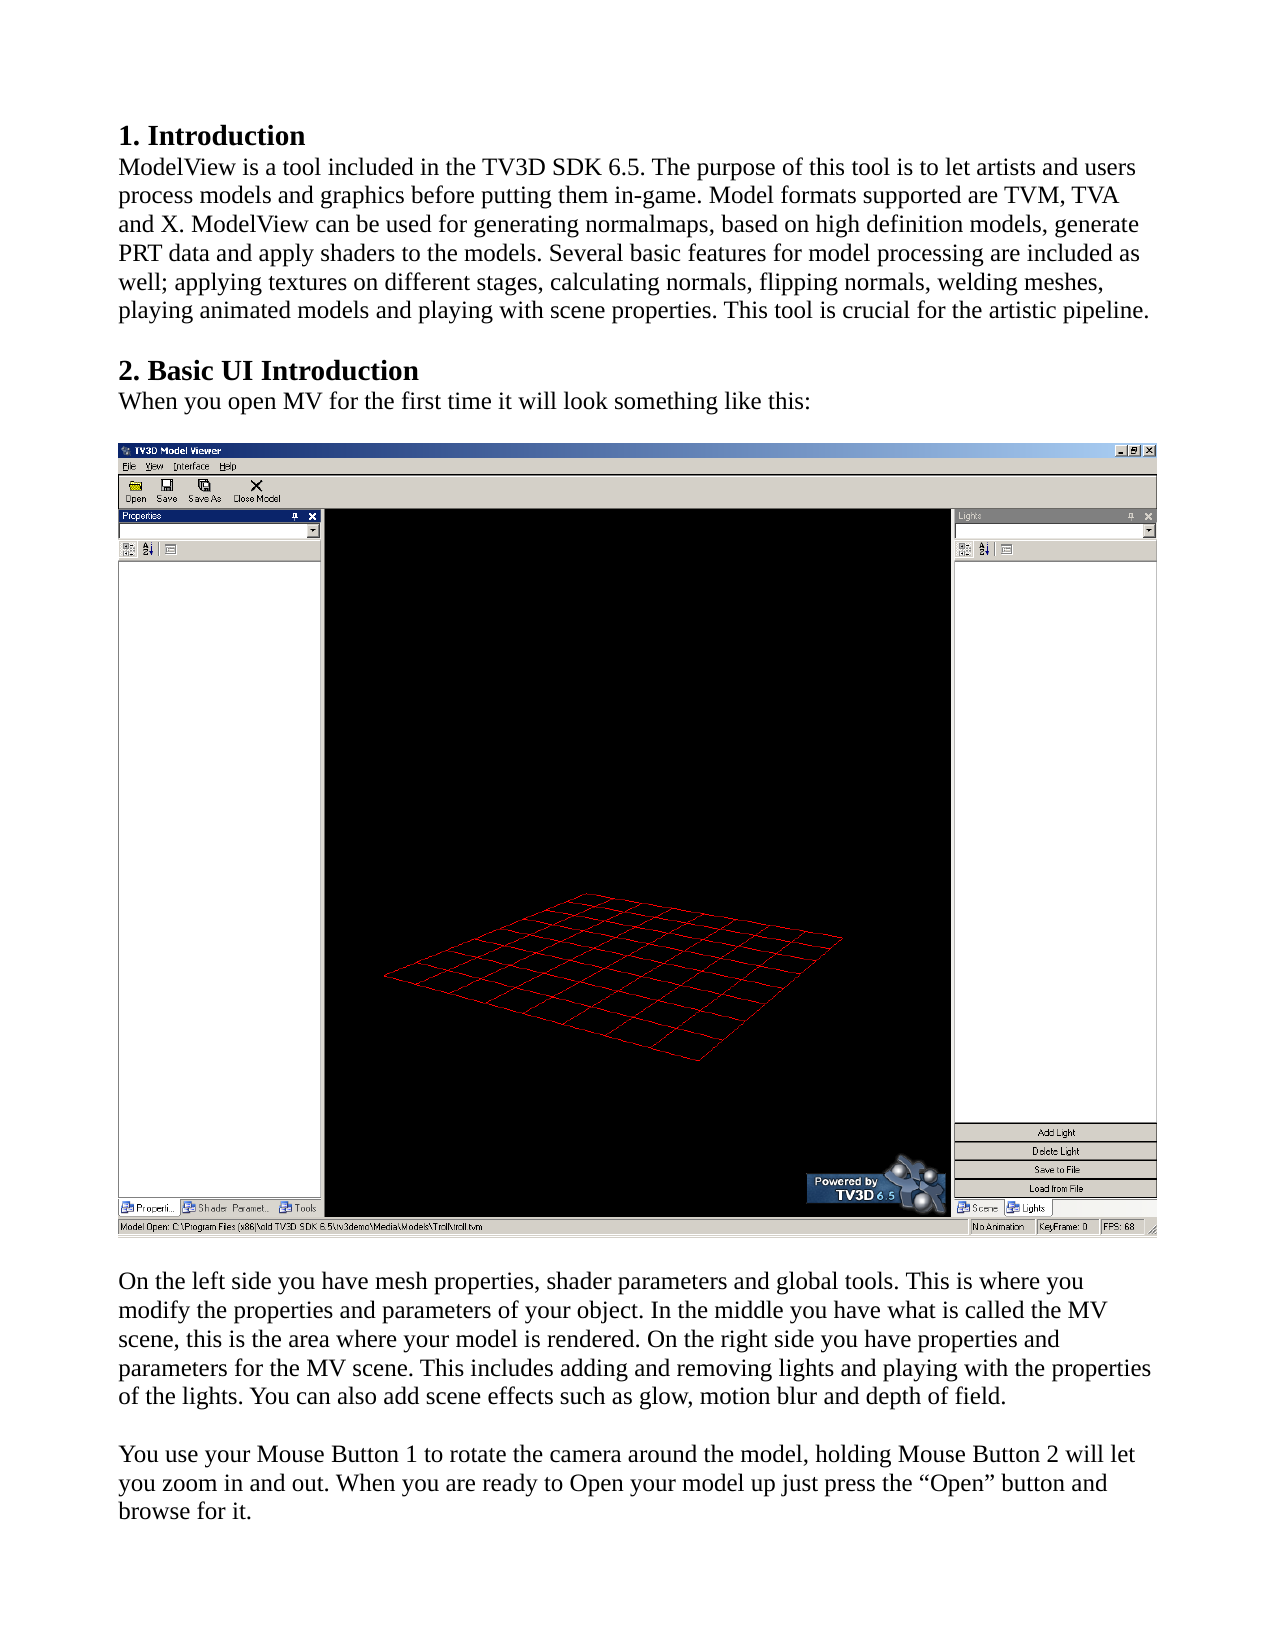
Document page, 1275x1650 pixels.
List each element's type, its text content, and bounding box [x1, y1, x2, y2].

text When you open MV for the first time it will look something like this: [118, 386, 1157, 415]
text 1. Introduction [118, 118, 1157, 152]
text 2. Basic UI Introduction [118, 353, 1157, 386]
text You use your Mouse Button 1 to rotate the camera around the model, holding Mouse Button 2 will let you zoom in and out. When you are ready to Open your model up just press the “Open” button and browse for it. [118, 1439, 1157, 1525]
text On the left side you have mesh properties, shader parameters and global tools. This is where you modify the properties and parameters of your object. In the middle you have what is called the MV scene, this is the area where your model is rendered. On the right side you have properties and parameters for the MV scene. This includes adding and removing lights and playing with the properties of the lights. You can also add scene effects such as glow, motion blur and depth of field. [118, 1266, 1157, 1410]
picture [118, 443, 1157, 1238]
text ModelView is a tool included in the TV3D SDK 6.5. The purpose of this tool is to let artists and users process models and graphics before putting them in-game. Model formats supported are TVM, TVA and X. ModelView can be used for generating normalmaps, based on high definition models, generate PRT data and apply shaders to the models. Several basic features for model processing are included as well; applying textures on different stages, calculating normals, flipping normals, welding meshes, playing animated models and playing with scene properties. This tool is crucial for the artistic pipeline. [118, 152, 1157, 324]
